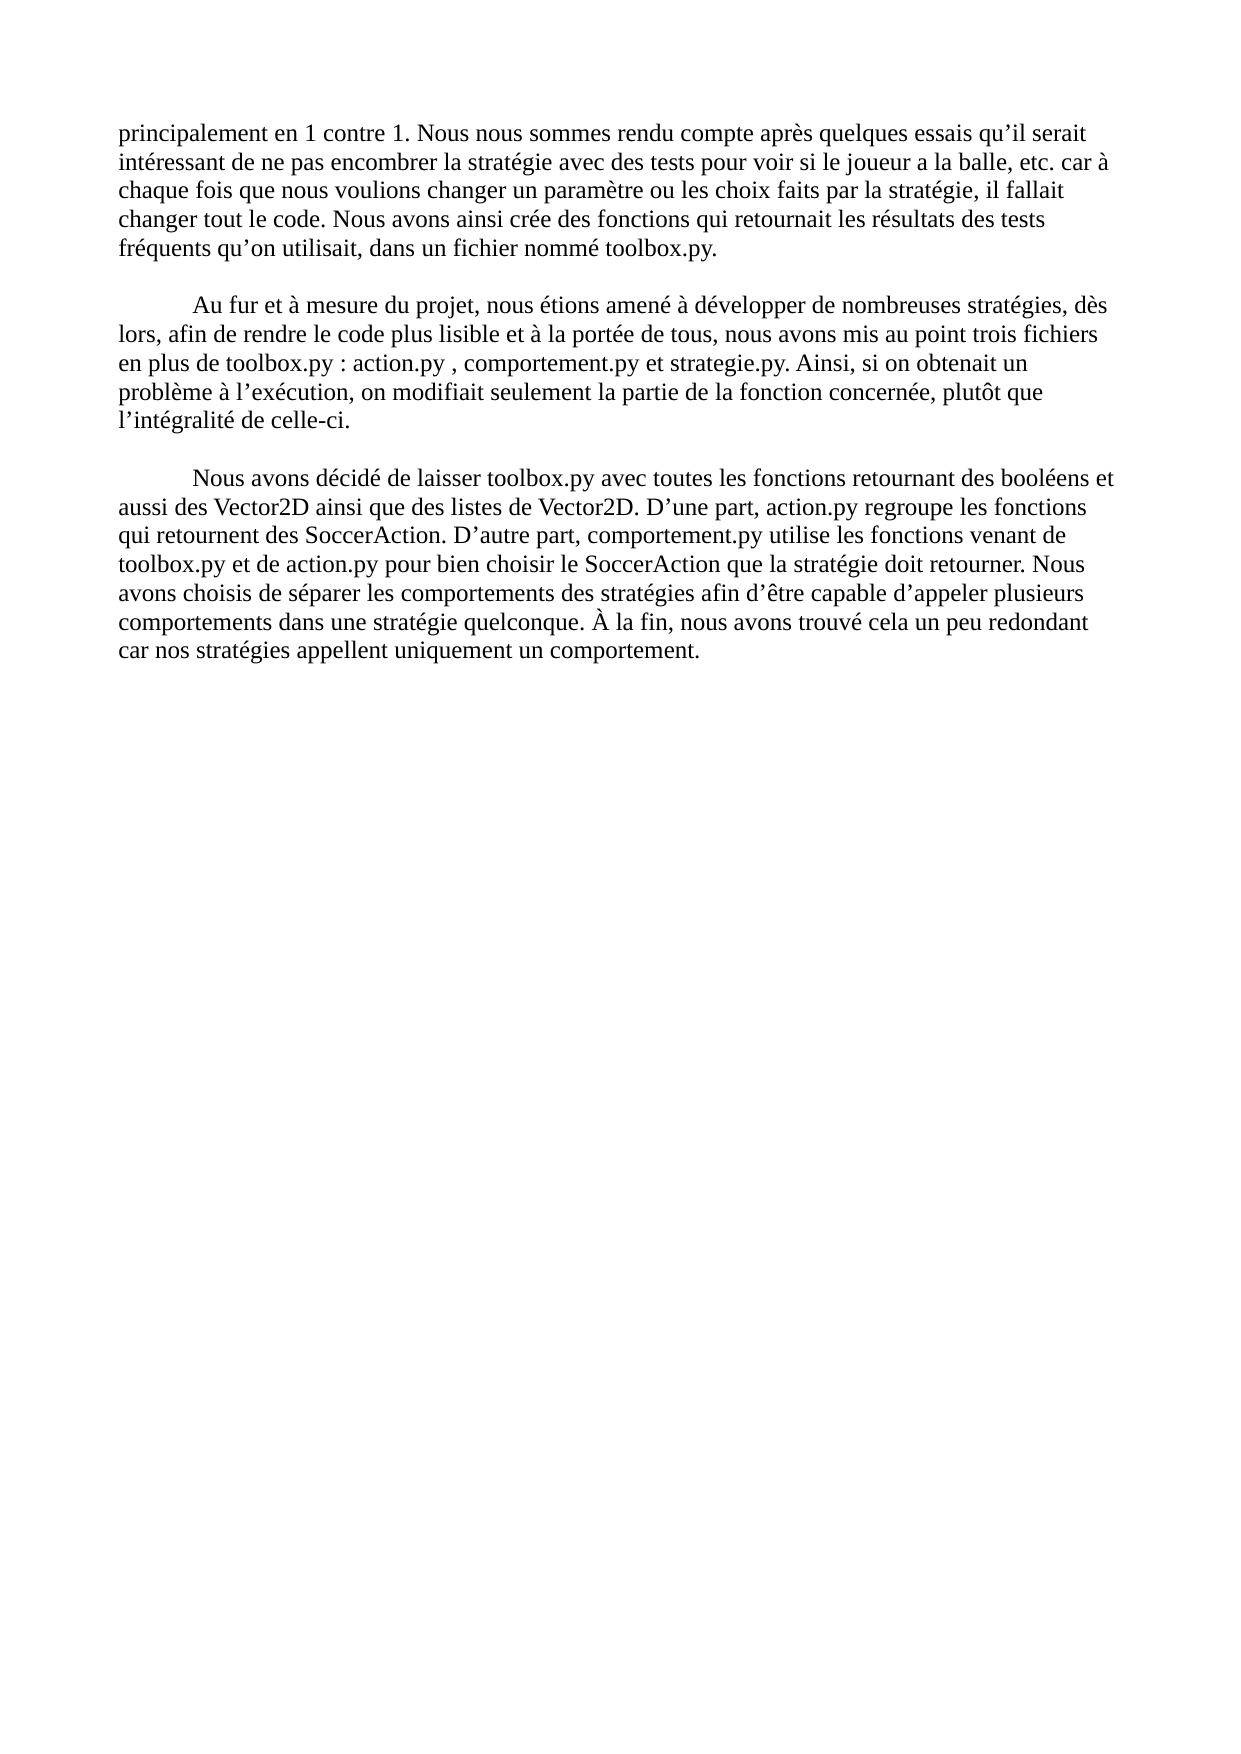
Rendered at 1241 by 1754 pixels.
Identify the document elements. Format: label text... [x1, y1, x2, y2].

text Nous avons décidé de laisser toolbox.py avec toutes les fonctions retournant des booléens et aussi des Vector2D ainsi que des listes de Vector2D. D’une part, action.py regroupe les fonctions qui retournent des SoccerAction. D’autre part, comportement.py utilise les fonctions venant de toolbox.py et de action.py pour bien choisir le SoccerAction que la stratégie doit retourner. Nous avons choisis de séparer les comportements des stratégies afin d’être capable d’appeler plusieurs comportements dans une stratégie quelconque. À la fin, nous avons trouvé cela un peu redondant car nos stratégies appellent uniquement un comportement. [118, 463, 1122, 664]
text Au fur et à mesure du projet, nous étions amené à développer de nombreuses stratégies, dès lors, afin de rendre le code plus lisible et à la portée de tous, nous avons mis au point trois fichiers en plus de toolbox.py : action.py , comportement.py et strategie.py. Ainsi, si on obtenait un problème à l’exécution, on modifiait seulement la partie de la fonction concernée, plutôt que l’intégralité de celle-ci. [118, 291, 1122, 434]
text principalement en 1 contre 1. Nous nous sommes rendu compte après quelques essais qu’il serait intéressant de ne pas encombrer la stratégie avec des tests pour voir si le joueur a la balle, etc. car à chaque fois que nous voulions changer un paramètre ou les choix faits par la stratégie, il fallait changer tout le code. Nous avons ainsi crée des fonctions qui retournait les résultats des tests fréquents qu’on utilisait, dans un fichier nommé toolbox.py. [118, 118, 1122, 262]
